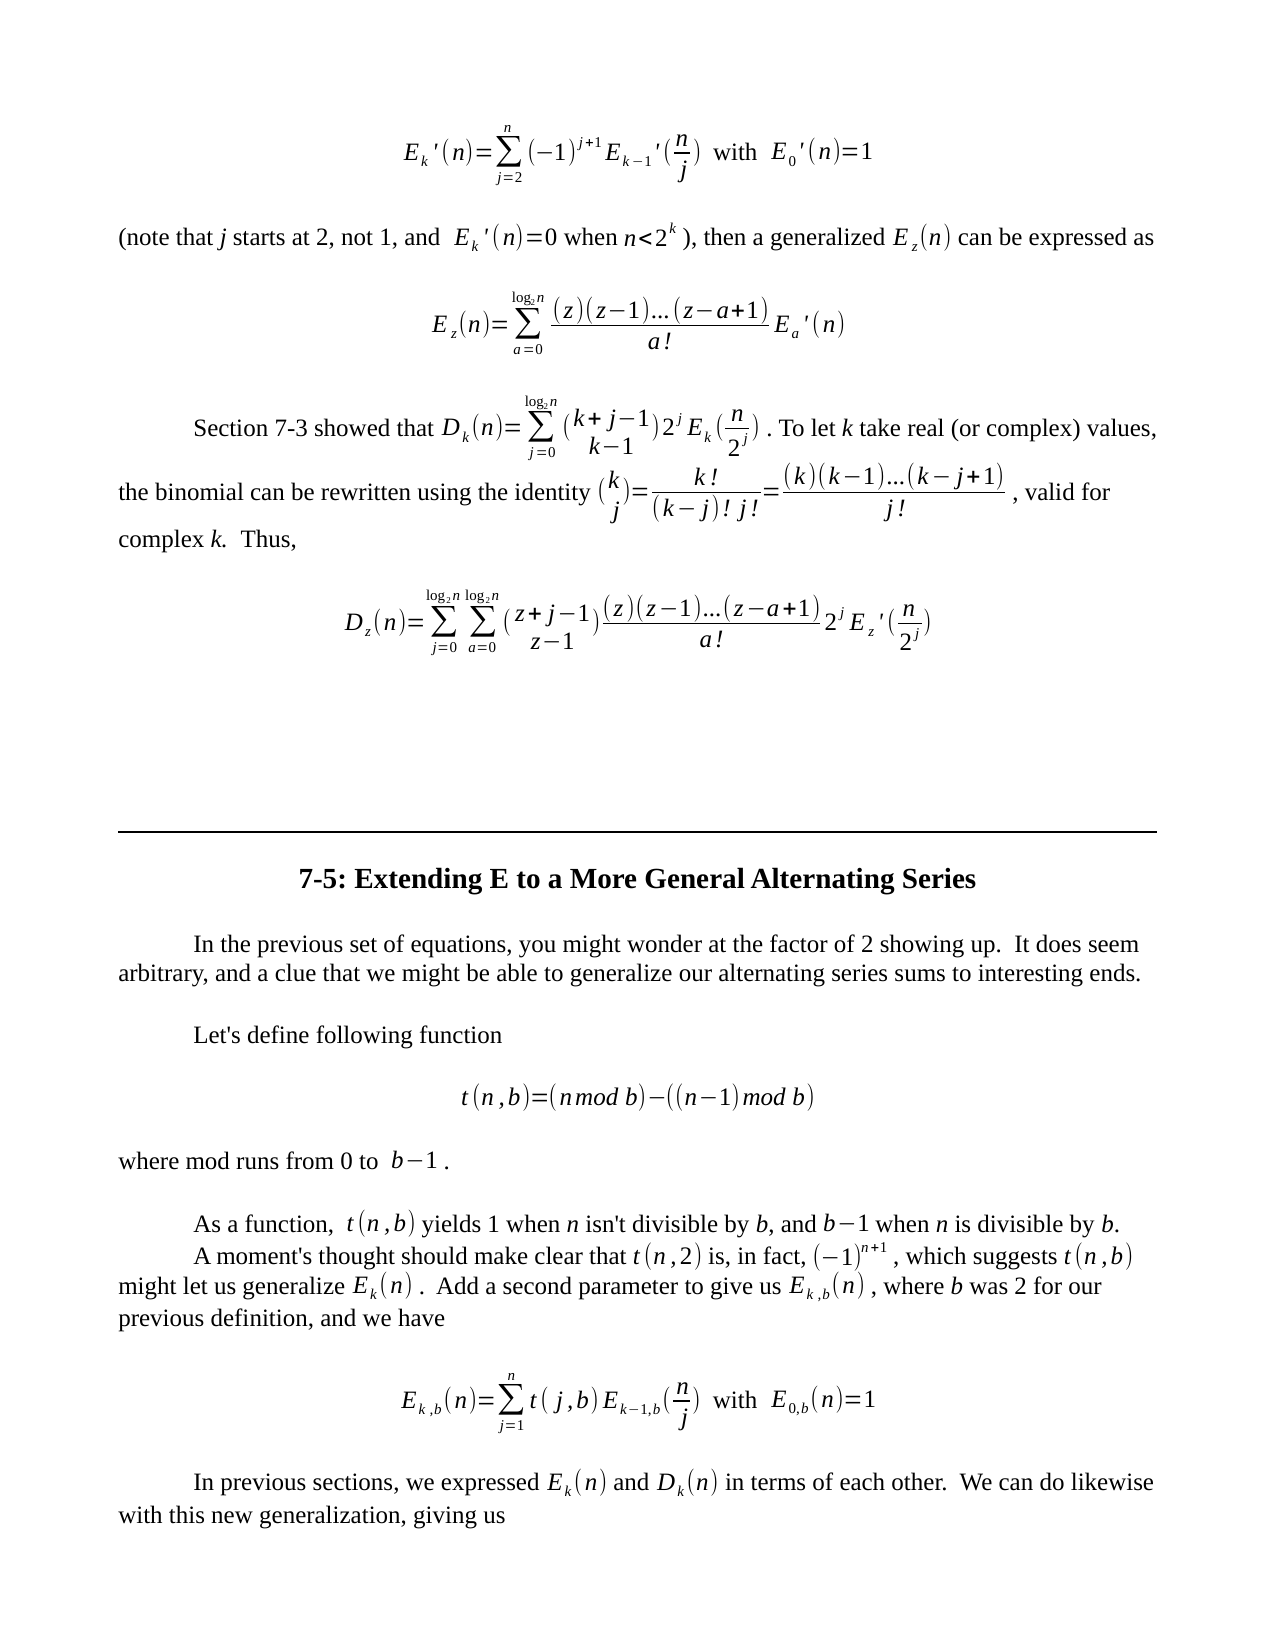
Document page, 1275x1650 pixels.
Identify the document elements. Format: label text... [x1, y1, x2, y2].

text 7-5: Extending E to a More General Alternating Series [118, 861, 1157, 895]
text As a function, yields 1 when n isn't divisible by b, andwhen n is divisible by b. [118, 1209, 1157, 1238]
text with [118, 1366, 1157, 1433]
text Let's define following function [118, 1021, 1157, 1049]
text Section 7-3 showed that. To let k take real (or complex) values, the binomial can be rewritten using the identity, valid for complex k. Thus, [118, 392, 1157, 552]
text A moment's thought should make clear thatis, in fact,, which suggestsmight let us generalize. Add a second parameter to give us, where b was 2 for our previous definition, and we have [118, 1238, 1157, 1332]
text where mod runs from 0 to . [118, 1146, 1157, 1175]
text In previous sections, we expressedandin terms of each other. We can do likewise with this new generalization, giving us [118, 1467, 1157, 1529]
text In the previous set of equations, you might wonder at the factor of 2 showing up. It does seem arbitrary, and a clue that we might be able to generalize our alternating series sums to interesting ends. [118, 929, 1157, 986]
text with [118, 118, 1157, 185]
text (note that j starts at 2, not 1, and when), then a generalizedcan be expressed as [118, 219, 1157, 254]
